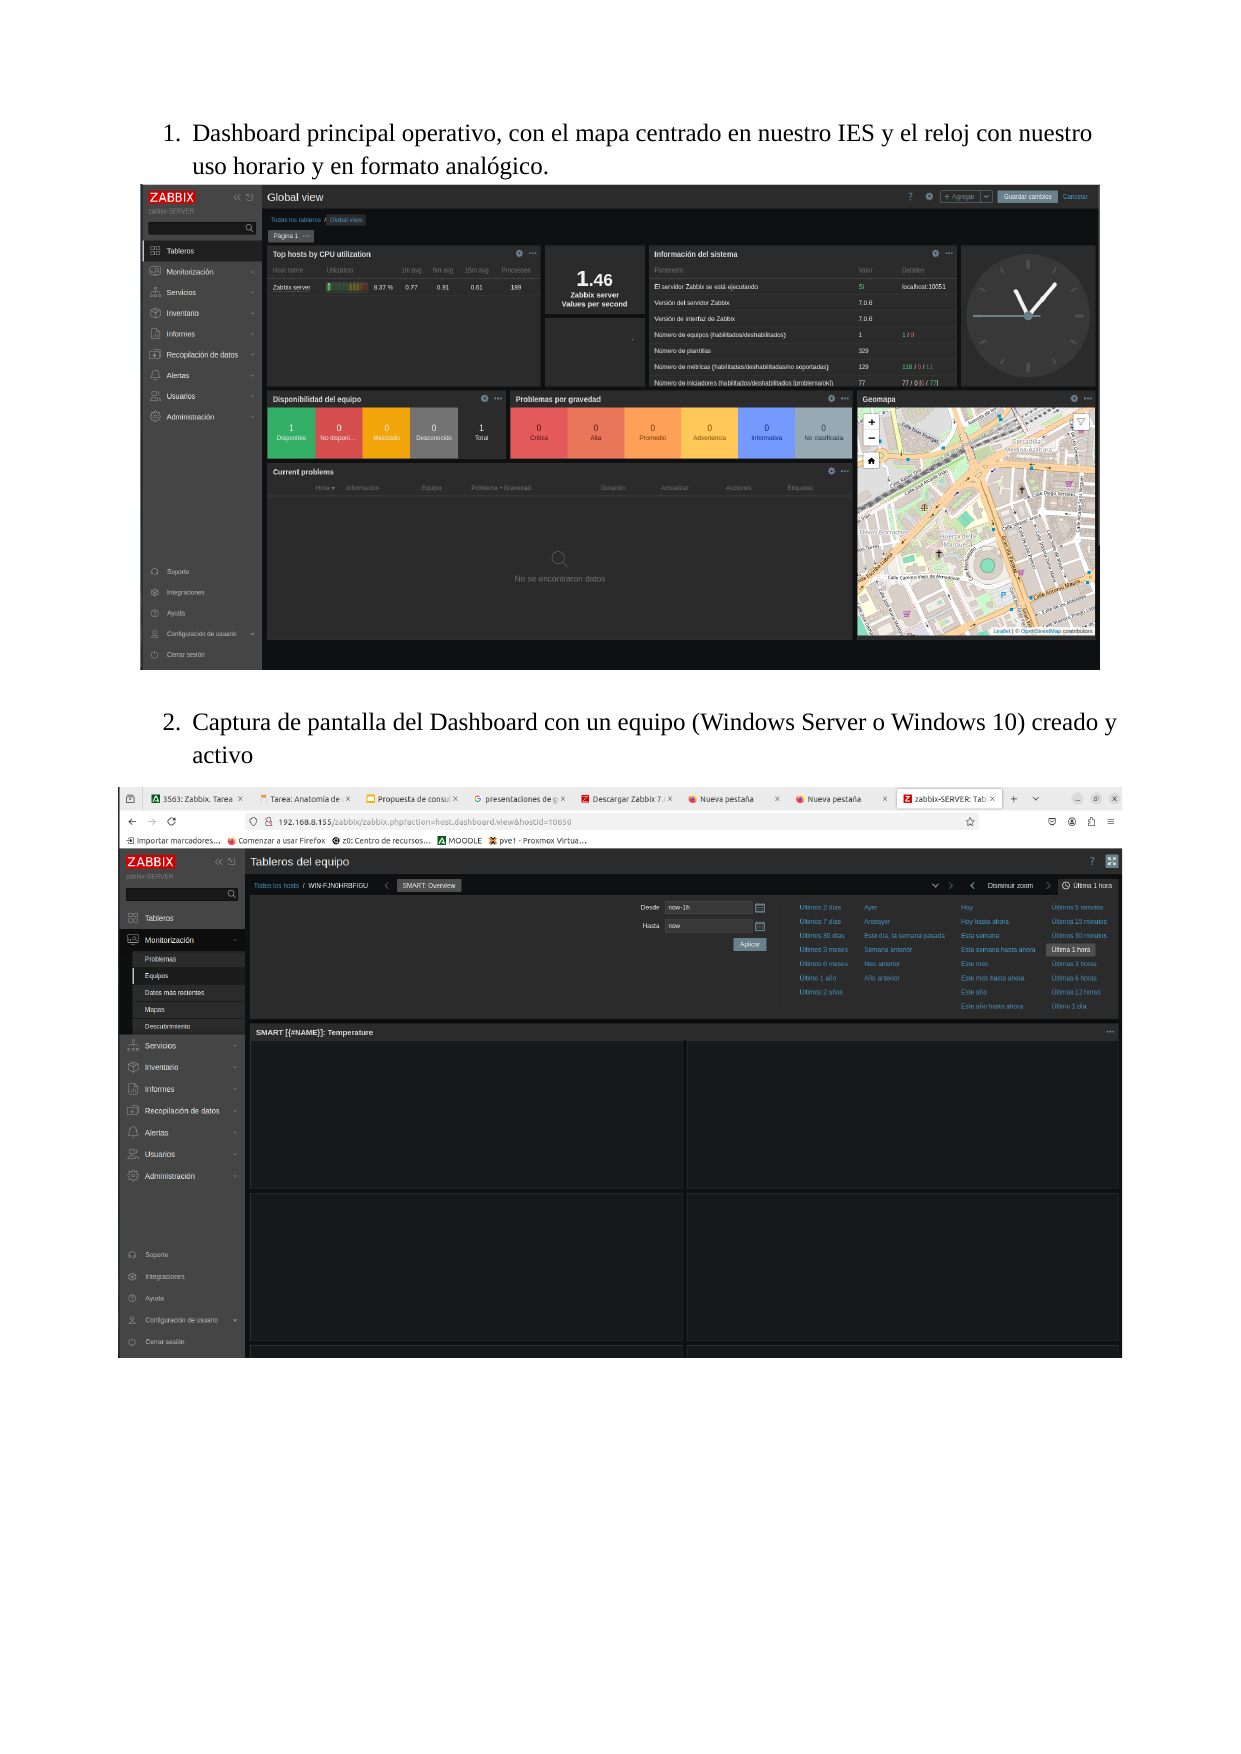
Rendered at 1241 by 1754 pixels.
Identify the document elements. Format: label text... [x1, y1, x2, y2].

picture [140, 184, 1100, 670]
list Captura de pantalla del Dashboard con un equipo (Windows Server o Windows 10) creado y activo [162, 707, 1122, 769]
list Dashboard principal operativo, con el mapa centrado en nuestro IES y el reloj con nuestro uso horario y en formato analógico. [162, 118, 1122, 180]
picture [118, 787, 1123, 1358]
